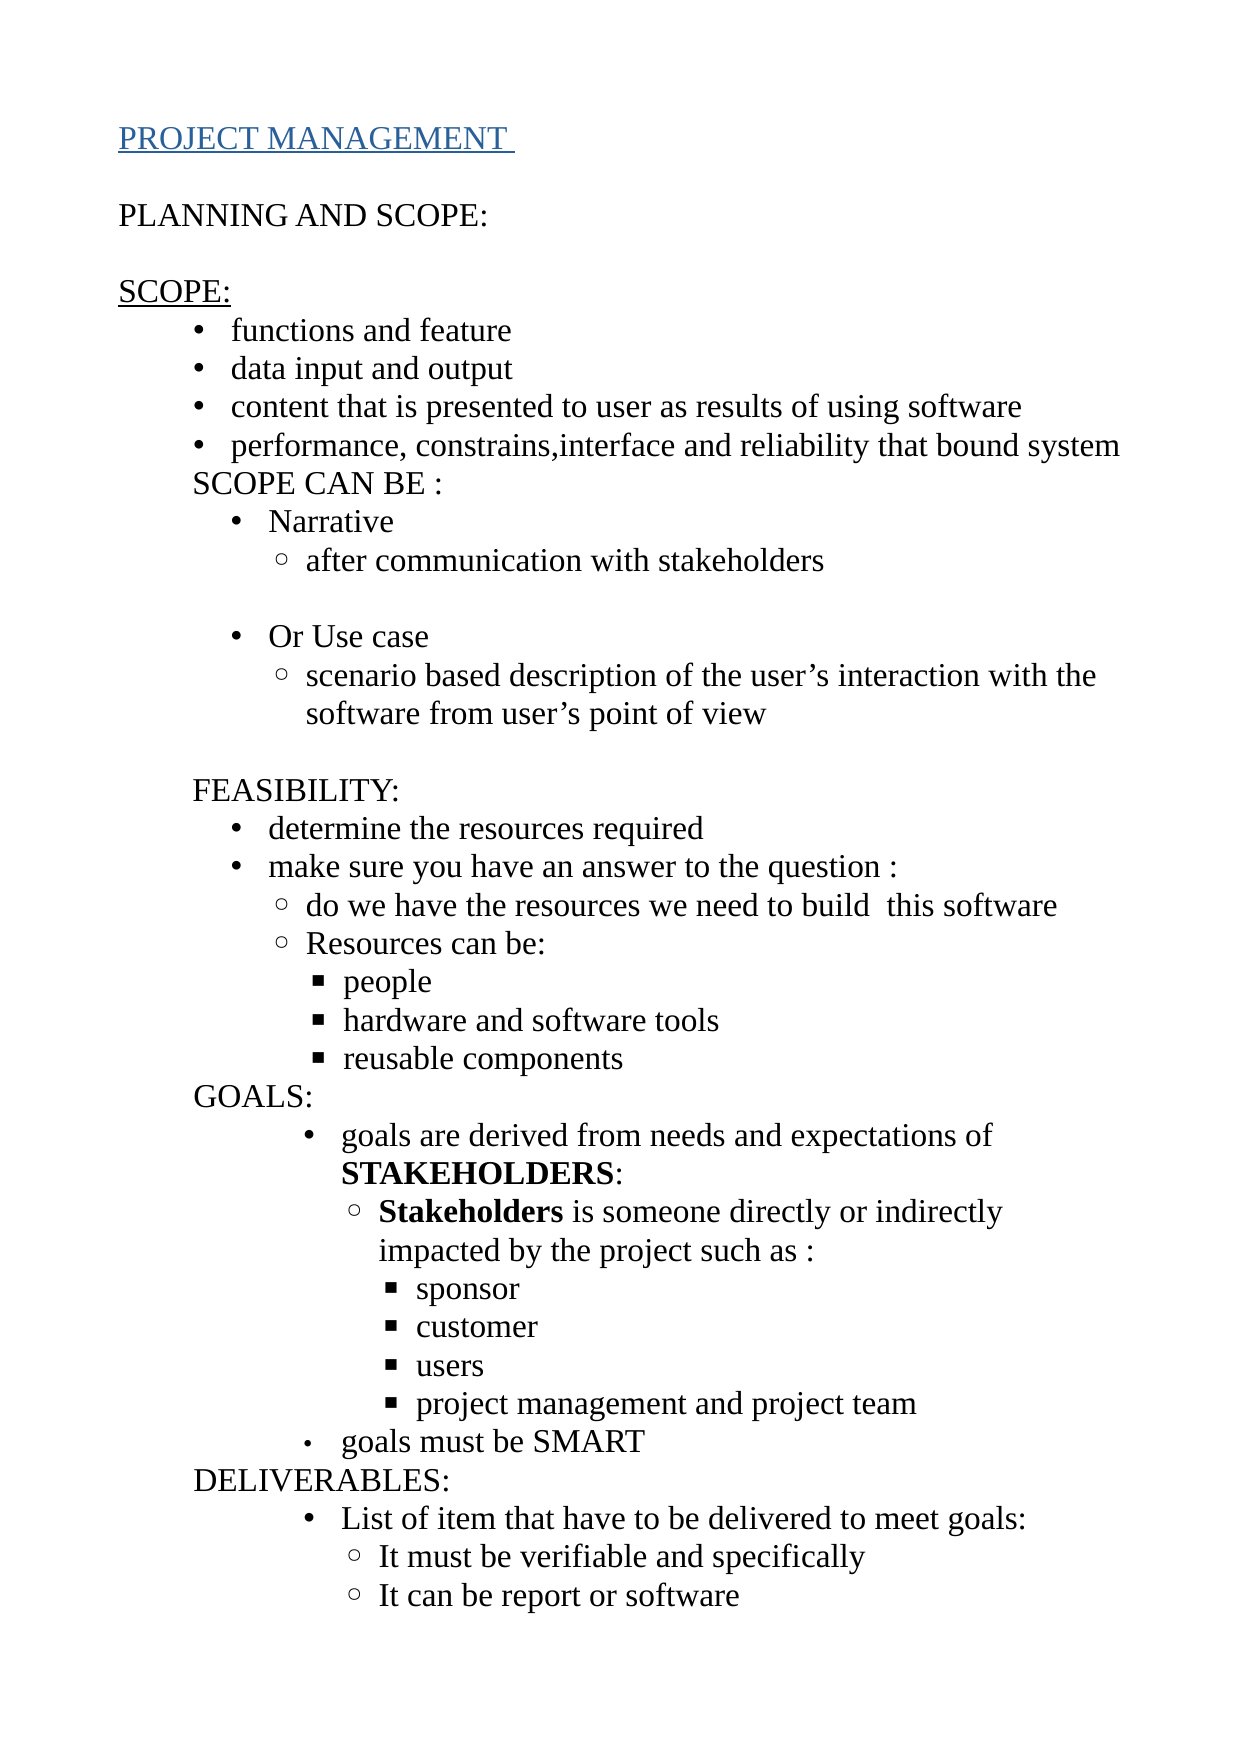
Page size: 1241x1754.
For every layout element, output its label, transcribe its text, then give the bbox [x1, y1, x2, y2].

list after communication with stakeholders [268, 540, 1122, 578]
list hardware and software tools [306, 1000, 1122, 1038]
list goals must be SMART [303, 1421, 1122, 1460]
text GOALS: [118, 1076, 1122, 1115]
text PROJECT MANAGEMENT [118, 118, 1122, 156]
text FEASIBILITY: [118, 770, 1122, 808]
list performance, constrains,interface and reliability that bound system [193, 425, 1122, 463]
list List of item that have to be delivered to meet goals: [303, 1498, 1122, 1536]
list reusable components [306, 1038, 1122, 1076]
list content that is presented to user as results of using software [193, 386, 1122, 425]
list project management and project team [378, 1383, 1122, 1421]
list It can be report or software [341, 1575, 1122, 1613]
list Or Use case [231, 616, 1122, 655]
list do we have the resources we need to build this software [268, 885, 1122, 923]
text SCOPE CAN BE : [118, 463, 1122, 501]
list Stakeholders is someone directly or indirectly impacted by the project such as : [341, 1191, 1122, 1268]
list sponsor [378, 1268, 1122, 1306]
list Resources can be: [268, 923, 1122, 961]
list customer [378, 1306, 1122, 1345]
list make sure you have an answer to the question : [231, 846, 1122, 885]
list goals are derived from needs and expectations of STAKEHOLDERS: [303, 1115, 1122, 1191]
list scenario based description of the user’s interaction with the software from user’s point of view [268, 655, 1122, 731]
text DELIVERABLES: [118, 1460, 1122, 1498]
list users [378, 1345, 1122, 1383]
text SCOPE: [118, 271, 1122, 310]
list determine the resources required [231, 808, 1122, 846]
list Narrative [231, 501, 1122, 540]
list functions and feature [193, 310, 1122, 348]
text PLANNING AND SCOPE: [118, 195, 1122, 233]
list It must be verifiable and specifically [341, 1536, 1122, 1575]
list data input and output [193, 348, 1122, 386]
list people [306, 961, 1122, 1000]
